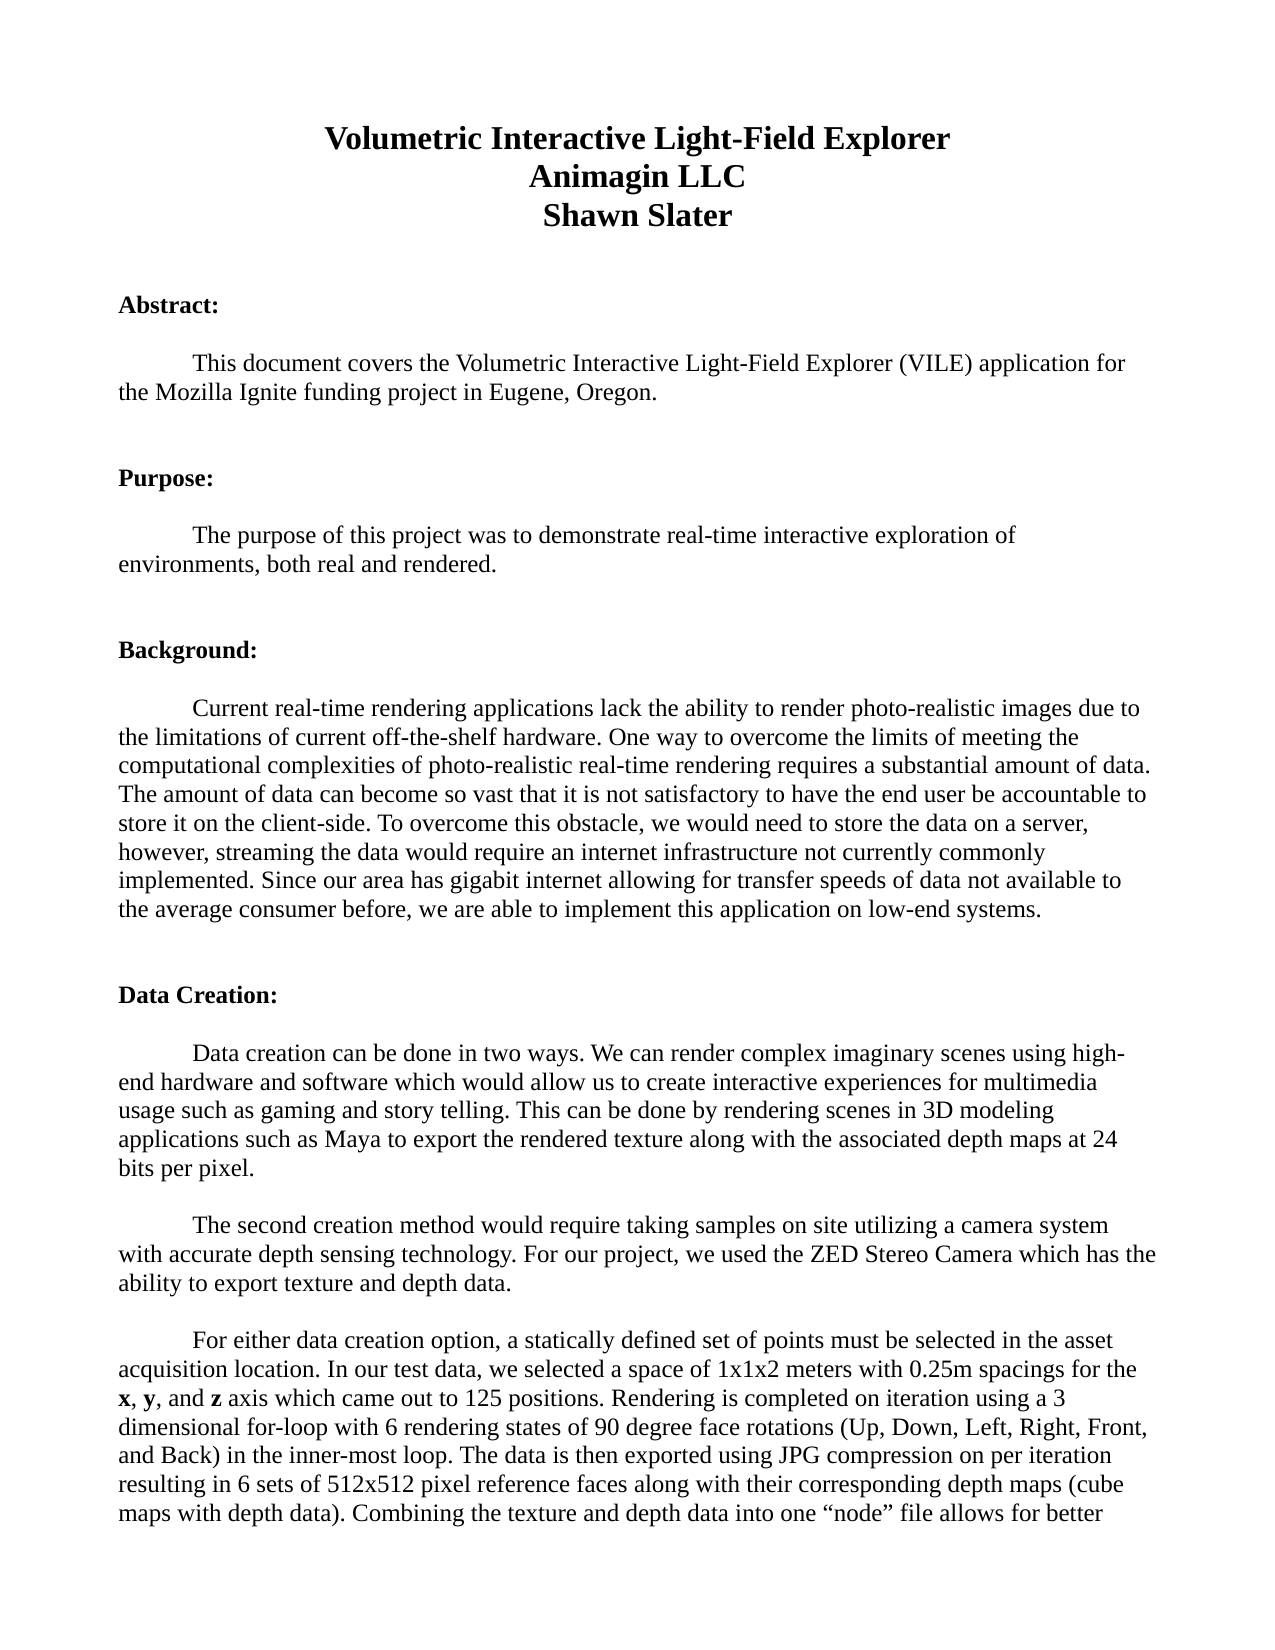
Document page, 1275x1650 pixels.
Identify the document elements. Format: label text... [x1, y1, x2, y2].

text Current real-time rendering applications lack the ability to render photo-realistic images due to the limitations of current off-the-shelf hardware. One way to overcome the limits of meeting the computational complexities of photo-realistic real-time rendering requires a substantial amount of data. The amount of data can become so vast that it is not satisfactory to have the end user be accountable to store it on the client-side. To overcome this obstacle, we would need to store the data on a server, however, streaming the data would require an internet infrastructure not currently commonly implemented. Since our area has gigabit internet allowing for transfer speeds of data not available to the average consumer before, we are able to implement this application on low-end systems. [118, 693, 1157, 923]
text The second creation method would require taking samples on site utilizing a camera system with accurate depth sensing technology. For our project, we used the ZED Stereo Camera which has the ability to export texture and depth data. For either data creation option, a statically defined set of points must be selected in the asset acquisition location. In our test data, we selected a space of 1x1x2 meters with 0.25m spacings for the x, y, and z axis which came out to 125 positions. Rendering is completed on iteration using a 3 dimensional for-loop with 6 rendering states of 90 degree face rotations (Up, Down, Left, Right, Front, and Back) in the inner-most loop. The data is then exported using JPG compression on per iteration resulting in 6 sets of 512x512 pixel reference faces along with their corresponding depth maps (cube maps with depth data). Combining the texture and depth data into one “node” file allows for better [118, 1211, 1157, 1527]
text Purpose: [118, 463, 1157, 521]
text Background: [118, 636, 1157, 664]
text This document covers the Volumetric Interactive Light-Field Explorer (VILE) application for the Mozilla Ignite funding project in Eugene, Oregon. [118, 348, 1157, 434]
text Animagin LLC Shawn Slater [118, 156, 1157, 233]
text Volumetric Interactive Light-Field Explorer [118, 118, 1157, 156]
text Abstract: [118, 291, 1157, 348]
text Data Creation: [118, 981, 1157, 1009]
text Data creation can be done in two ways. We can render complex imaginary scenes using high-end hardware and software which would allow us to create interactive experiences for multimedia usage such as gaming and story telling. This can be done by rendering scenes in 3D modeling applications such as Maya to export the rendered texture along with the associated depth maps at 24 bits per pixel. [118, 1038, 1157, 1182]
text The purpose of this project was to demonstrate real-time interactive exploration of environments, both real and rendered. [118, 521, 1157, 578]
